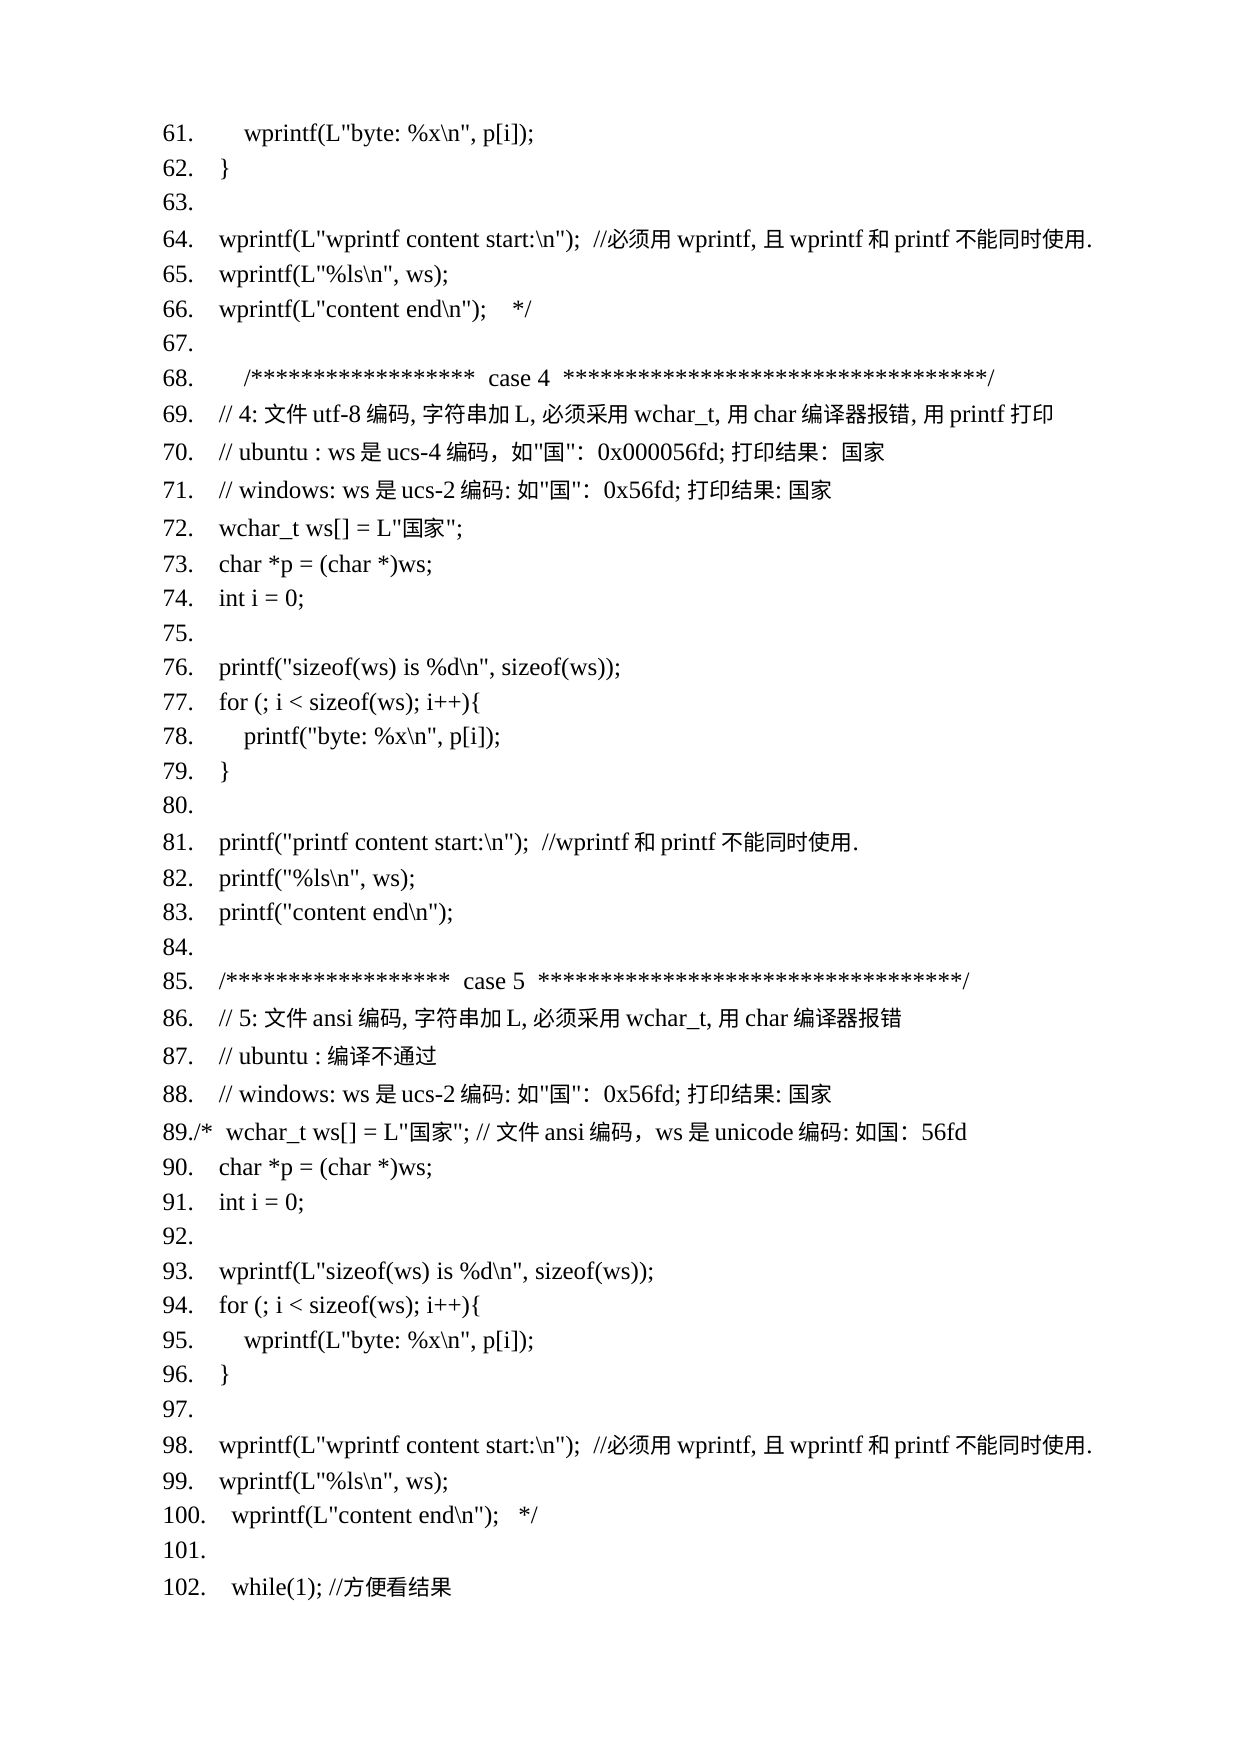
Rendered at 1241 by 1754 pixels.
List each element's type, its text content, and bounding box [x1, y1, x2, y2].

list printf("%ls\n", ws); [162, 863, 1122, 892]
list /****************** case 4 **********************************/ [162, 363, 1122, 392]
list // ubuntu : ws是ucs-4编码，如"国"：0x000056fd; 打印结果：国家 [162, 435, 1122, 467]
list int i = 0; [162, 1187, 1122, 1216]
list wprintf(L"sizeof(ws) is %d\n", sizeof(ws)); [162, 1256, 1122, 1284]
list int i = 0; [162, 583, 1122, 612]
list wprintf(L"content end\n"); */ [162, 294, 1122, 323]
list wchar_t ws[] = L"国家"; [162, 511, 1122, 543]
list wprintf(L"byte: %x\n", p[i]); [162, 1325, 1122, 1353]
list printf("content end\n"); [162, 897, 1122, 926]
list printf("sizeof(ws) is %d\n", sizeof(ws)); [162, 652, 1122, 681]
list /* wchar_t ws[] = L"国家"; // 文件ansi编码，ws是unicode编码: 如国：56fd [162, 1114, 1122, 1146]
list while(1); //方便看结果 [162, 1569, 1122, 1601]
list /****************** case 5 **********************************/ [162, 966, 1122, 995]
list wprintf(L"%ls\n", ws); [162, 259, 1122, 288]
list for (; i < sizeof(ws); i++){ [162, 1290, 1122, 1319]
list } [162, 756, 1122, 785]
list char *p = (char *)ws; [162, 549, 1122, 578]
list char *p = (char *)ws; [162, 1152, 1122, 1181]
list wprintf(L"content end\n"); */ [162, 1501, 1122, 1529]
list wprintf(L"%ls\n", ws); [162, 1466, 1122, 1495]
list // 5: 文件ansi编码, 字符串加L, 必须采用wchar_t, 用char编译器报错 [162, 1001, 1122, 1032]
list // 4: 文件utf-8编码, 字符串加L, 必须采用wchar_t, 用char编译器报错, 用printf打印 [162, 397, 1122, 429]
list wprintf(L"wprintf content start:\n"); //必须用wprintf, 且wprintf和printf不能同时使用. [162, 1428, 1122, 1460]
list printf("printf content start:\n"); //wprintf和printf不能同时使用. [162, 825, 1122, 857]
list printf("byte: %x\n", p[i]); [162, 721, 1122, 750]
list // windows: ws是ucs-2编码: 如"国"：0x56fd; 打印结果: 国家 [162, 473, 1122, 505]
list } [162, 153, 1122, 181]
list wprintf(L"wprintf content start:\n"); //必须用wprintf, 且wprintf和printf不能同时使用. [162, 222, 1122, 253]
list wprintf(L"byte: %x\n", p[i]); [162, 118, 1122, 147]
list // ubuntu : 编译不通过 [162, 1039, 1122, 1070]
list } [162, 1359, 1122, 1388]
list for (; i < sizeof(ws); i++){ [162, 687, 1122, 716]
list // windows: ws是ucs-2编码: 如"国"：0x56fd; 打印结果: 国家 [162, 1077, 1122, 1108]
